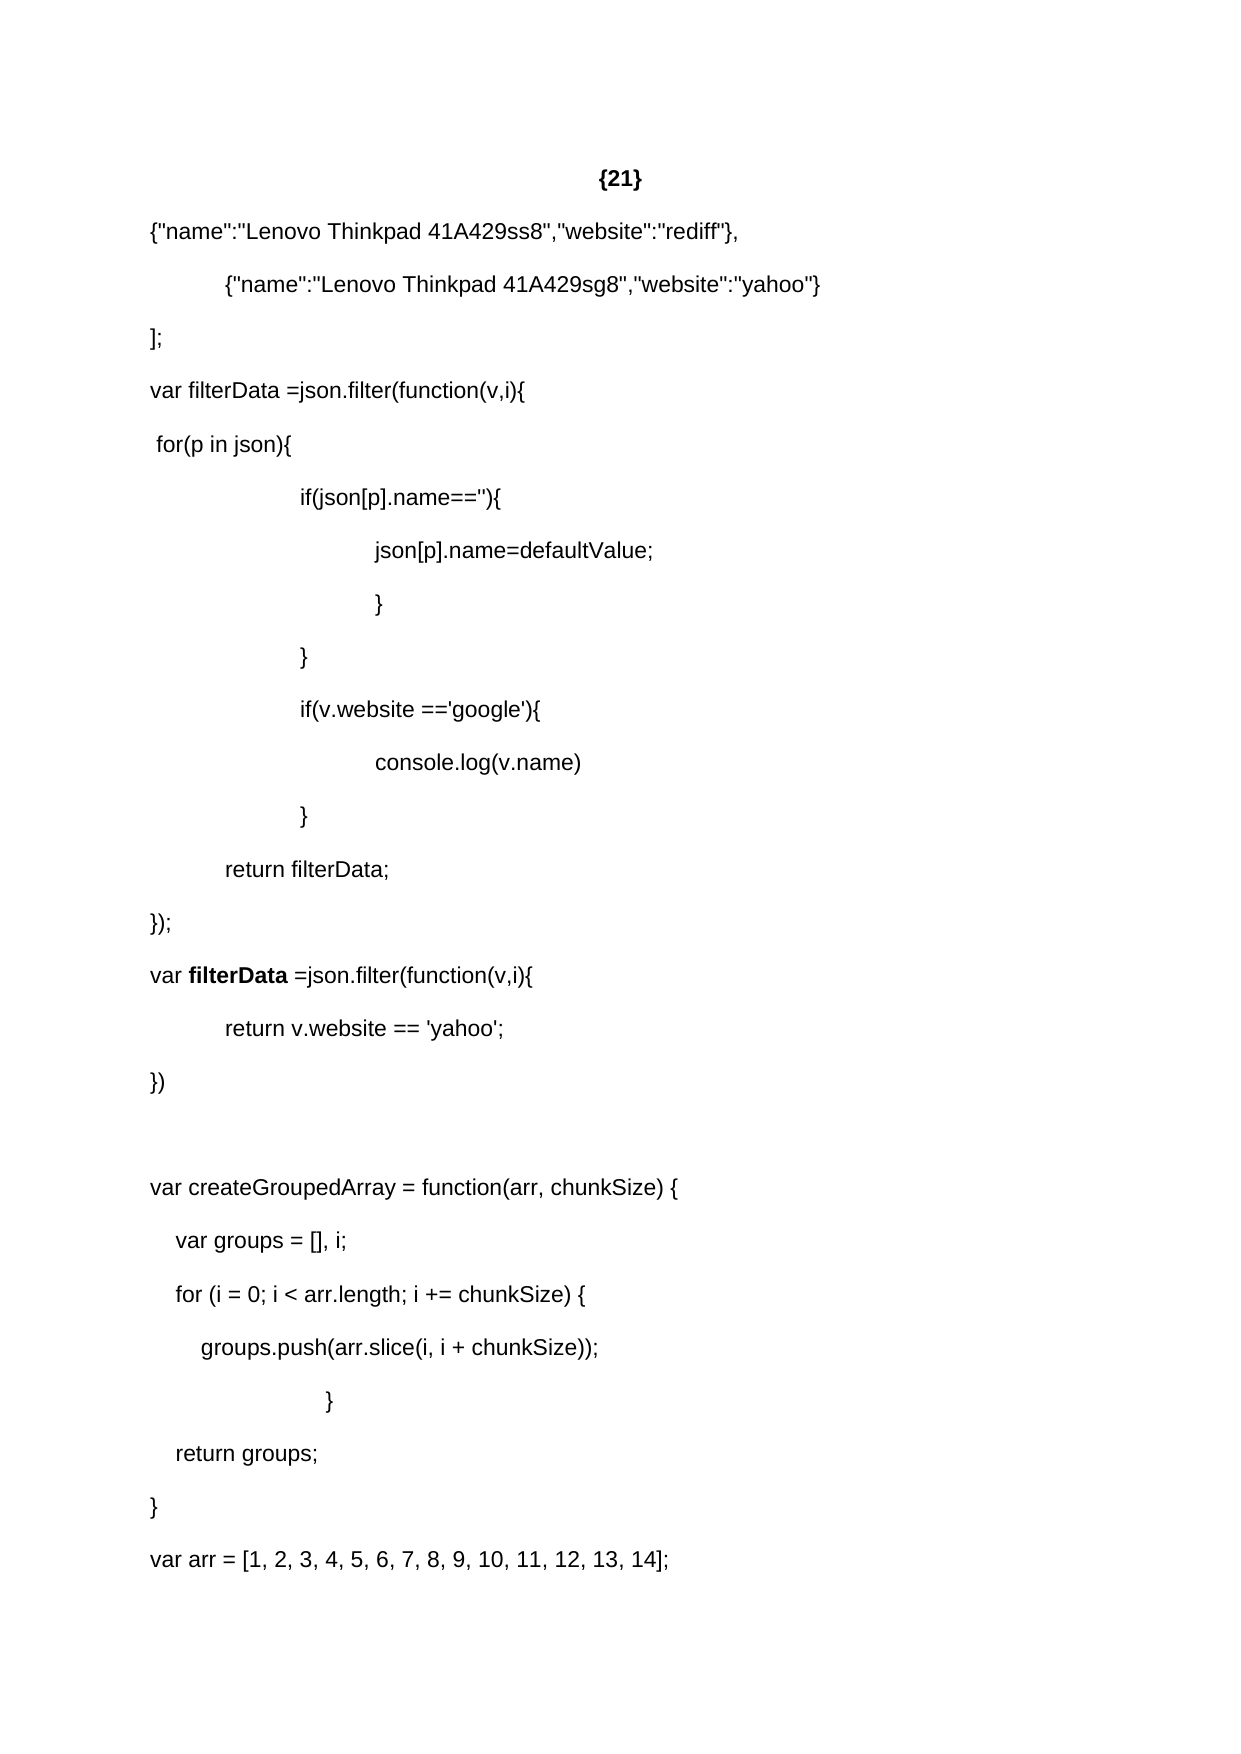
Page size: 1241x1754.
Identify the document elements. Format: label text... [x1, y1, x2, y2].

text var arr = [1, 2, 3, 4, 5, 6, 7, 8, 9, 10, 11, 12, 13, 14]; [150, 1531, 1090, 1573]
text } [150, 1478, 1090, 1519]
text }) [150, 1053, 1090, 1094]
text if(json[p].name==''){ [150, 469, 1090, 510]
text return filterData; [150, 841, 1090, 882]
text {"name":"Lenovo Thinkpad 41A429ss8","website":"rediff"}, [150, 203, 1090, 244]
text } [150, 628, 1090, 669]
text for(p in json){ [150, 416, 1090, 457]
text var groups = [], i; [150, 1212, 1090, 1254]
text var filterData =json.filter(function(v,i){ [150, 947, 1090, 988]
text console.log(v.name) [150, 734, 1090, 776]
text }); [150, 894, 1090, 935]
text return v.website == 'yahoo'; [150, 1000, 1090, 1041]
text var filterData =json.filter(function(v,i){ [150, 362, 1090, 404]
text if(v.website =='google'){ [150, 681, 1090, 723]
text groups.push(arr.slice(i, i + chunkSize)); [150, 1319, 1090, 1360]
text var createGroupedArray = function(arr, chunkSize) { [150, 1159, 1090, 1201]
text json[p].name=defaultValue; [150, 522, 1090, 563]
text {"name":"Lenovo Thinkpad 41A429sg8","website":"yahoo"} [150, 256, 1090, 298]
text } [150, 575, 1090, 616]
text {21} [150, 150, 1090, 191]
text } [150, 787, 1090, 829]
text return groups; [150, 1425, 1090, 1466]
text for (i = 0; i < arr.length; i += chunkSize) { [150, 1266, 1090, 1307]
text } [150, 1372, 1090, 1413]
text ]; [150, 309, 1090, 351]
